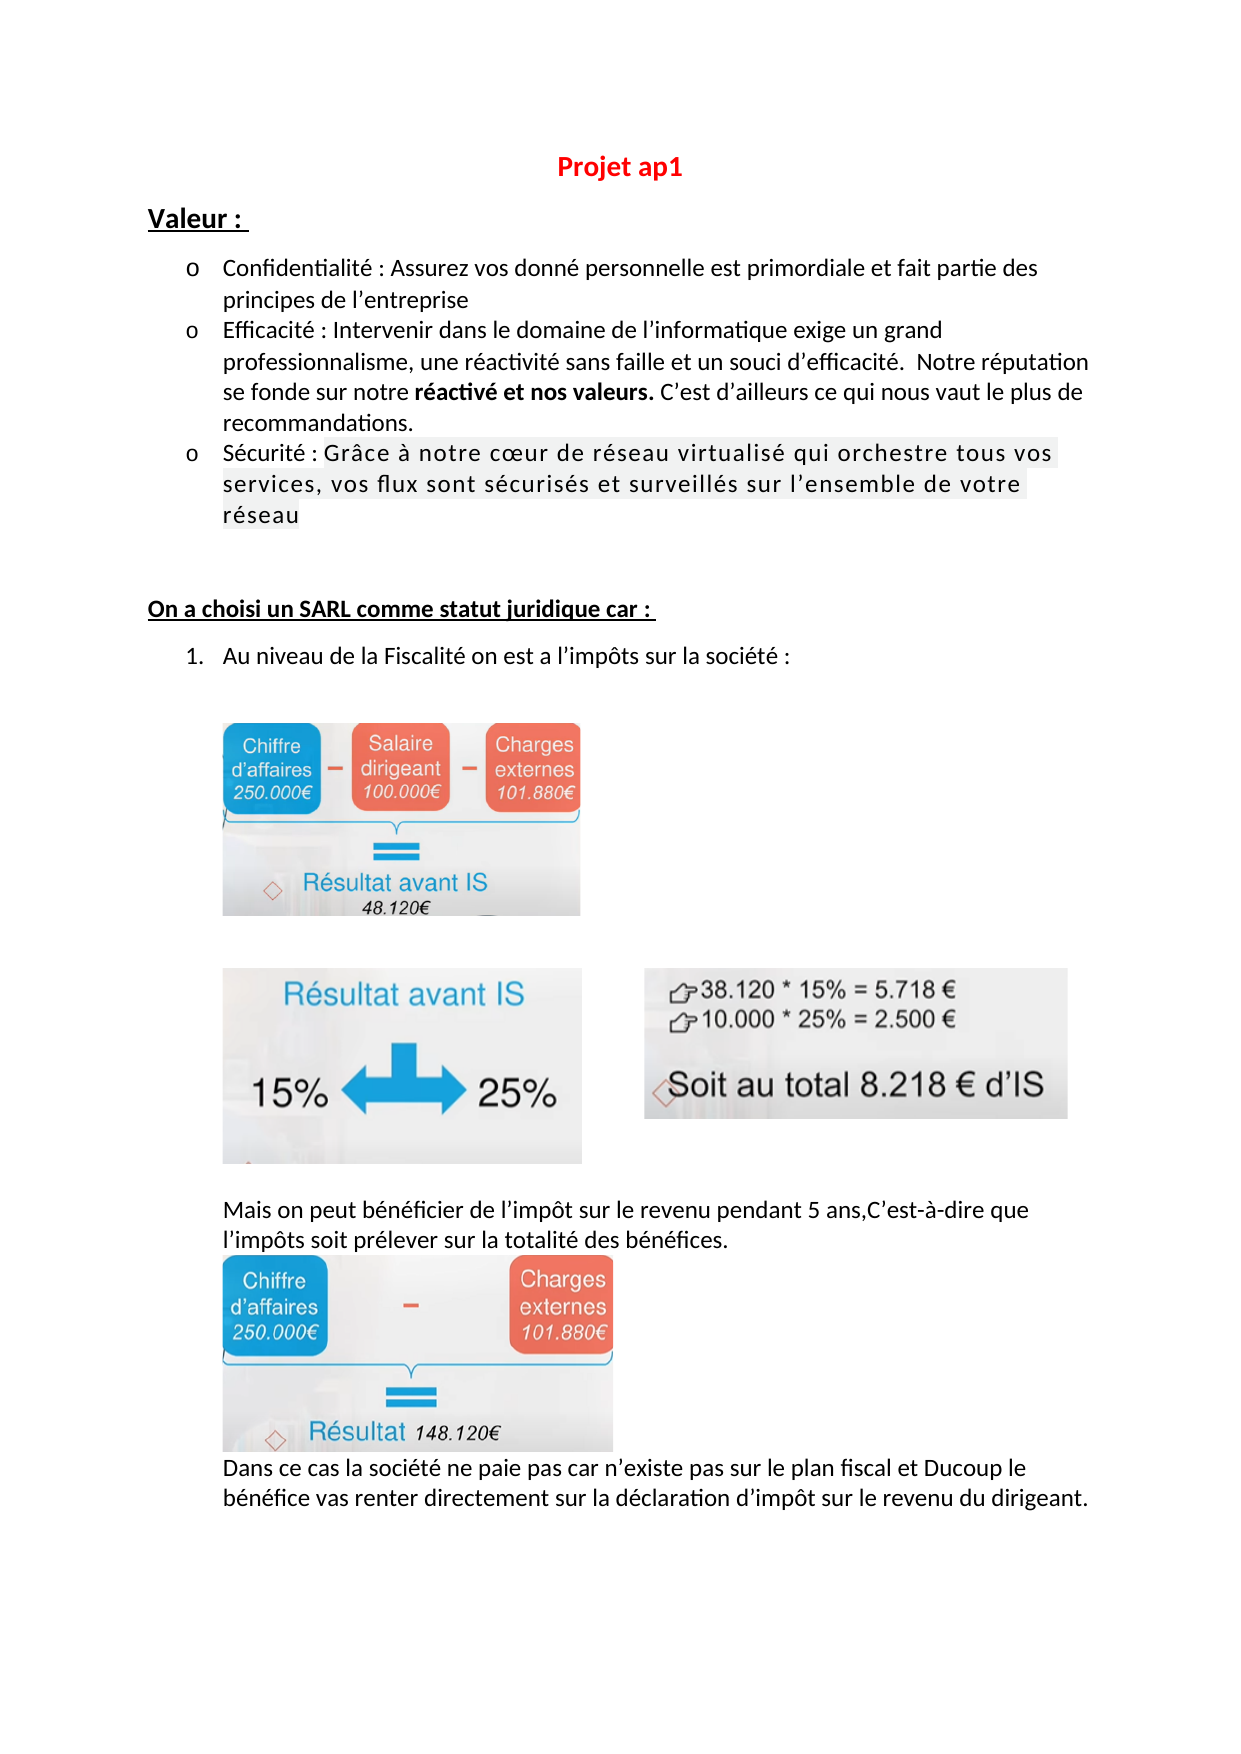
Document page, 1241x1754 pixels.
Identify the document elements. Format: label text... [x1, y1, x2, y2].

text On a choisi un SARL comme statut juridique car : [148, 593, 1093, 624]
text Projet ap1 [148, 148, 1093, 183]
list Au niveau de la Fiscalité on est a l’impôts sur la société : [185, 640, 1093, 671]
list Efficacité : Intervenir dans le domaine de l’informatique exige un grand professionnalisme, une réactivité sans faille et un souci d’efficacité. Notre réputation se fonde sur notre réactivé et nos valeurs. C’est d’ailleurs ce qui nous vaut le plus de recommandations. [185, 314, 1093, 437]
list Dans ce cas la société ne paie pas car n’existe pas sur le plan fiscal et Ducoup le bénéfice vas renter directement sur la déclaration d’impôt sur le revenu du dirigeant. [223, 1452, 1093, 1513]
list Mais on peut bénéficier de l’impôt sur le revenu pendant 5 ans,C’est-à-dire que l’impôts soit prélever sur la totalité des bénéfices. [223, 1194, 1093, 1452]
list Sécurité : Grâce à notre cœur de réseau virtualisé qui orchestre tous vos services, vos flux sont sécurisés et surveillés sur l’ensemble de votre réseau [185, 437, 1093, 529]
text Valeur : [148, 200, 1093, 236]
list Confidentialité : Assurez vos donné personnelle est primordiale et fait partie des principes de l’entreprise [185, 252, 1093, 314]
